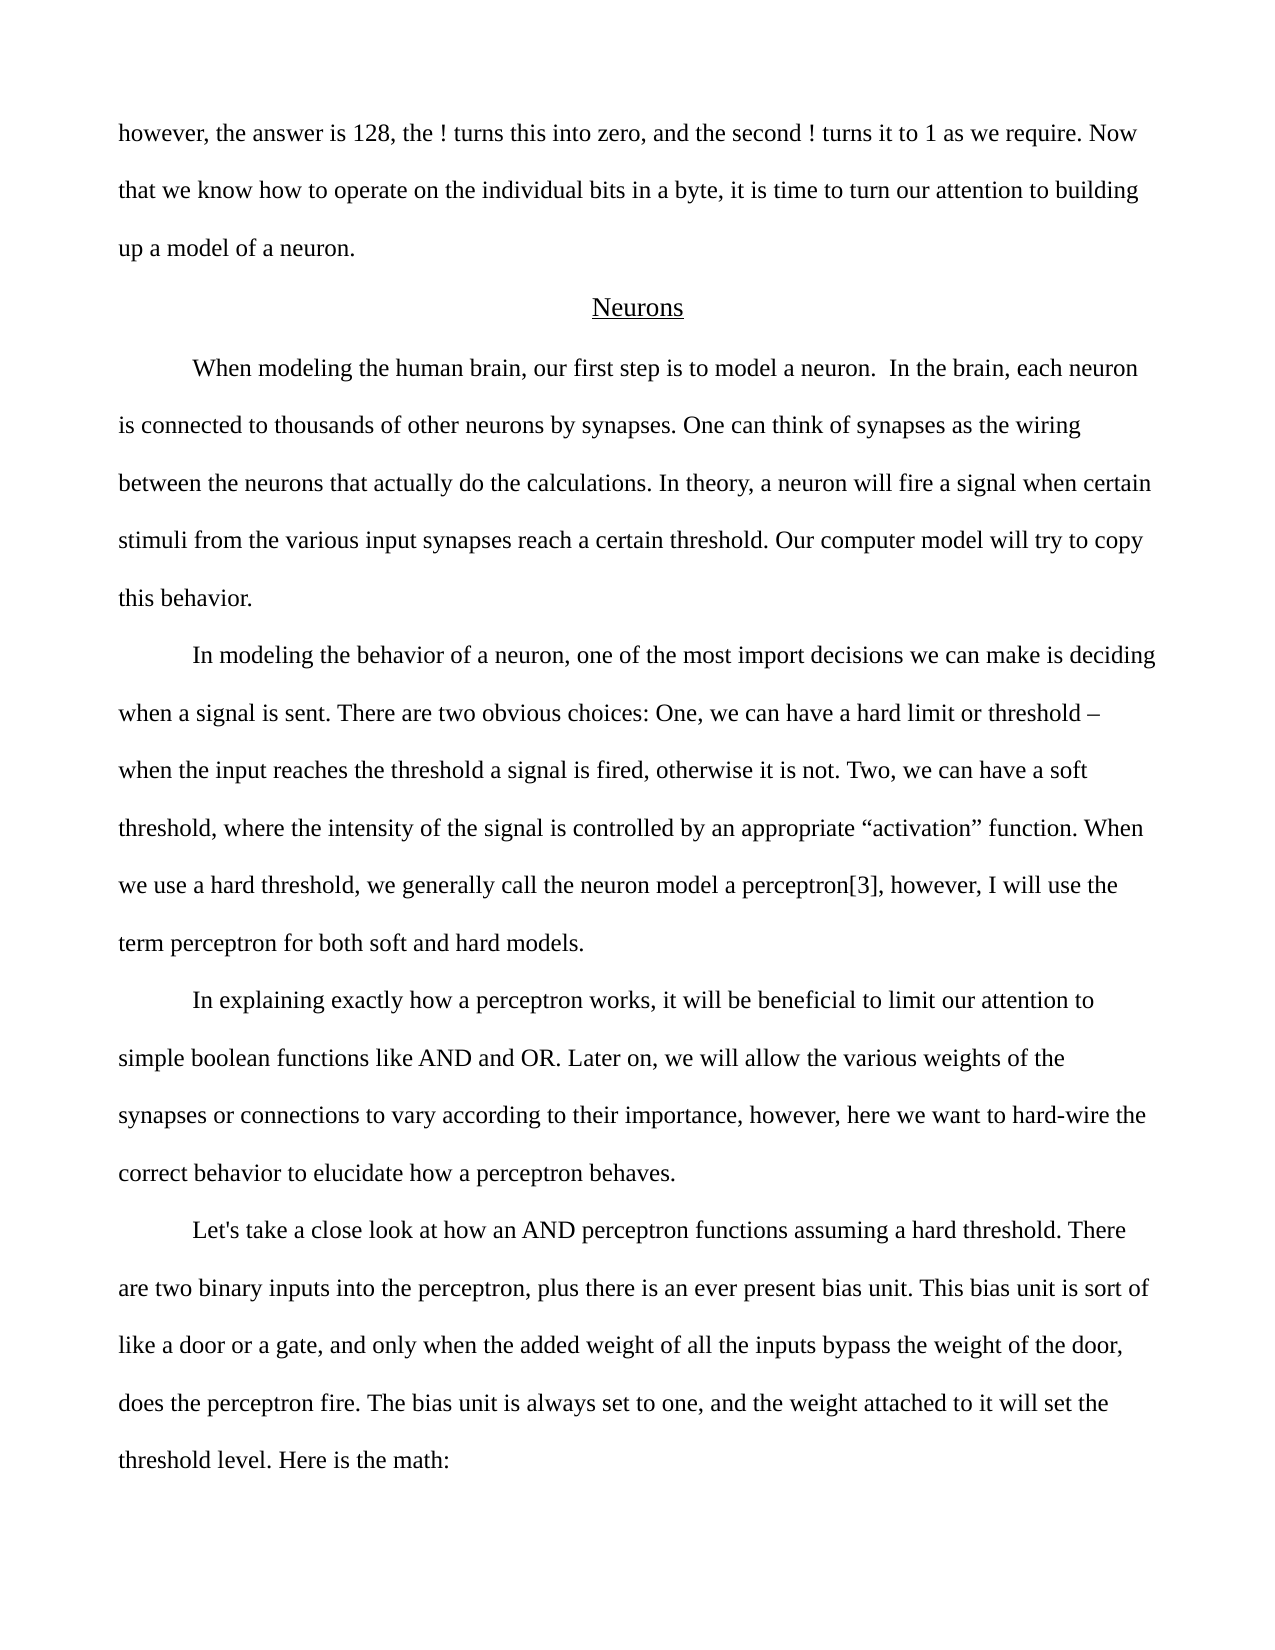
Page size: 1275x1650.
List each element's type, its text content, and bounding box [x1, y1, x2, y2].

text When modeling the human brain, our first step is to model a neuron. In the brain, each neuron is connected to thousands of other neurons by synapses. One can think of synapses as the wiring between the neurons that actually do the calculations. In theory, a neuron will fire a signal when certain stimuli from the various input synapses reach a certain threshold. Our computer model will try to copy this behavior. [118, 353, 1157, 612]
text Neurons [118, 291, 1157, 322]
text In modeling the behavior of a neuron, one of the most import decisions we can make is deciding when a signal is sent. There are two obvious choices: One, we can have a hard limit or threshold – when the input reaches the threshold a signal is fired, otherwise it is not. Two, we can have a soft threshold, where the intensity of the signal is controlled by an appropriate “activation” function. When we use a hard threshold, we generally call the neuron model a perceptron[3], however, I will use the term perceptron for both soft and hard models. [118, 640, 1157, 957]
text In explaining exactly how a perceptron works, it will be beneficial to limit our attention to simple boolean functions like AND and OR. Later on, we will allow the various weights of the synapses or connections to vary according to their importance, however, here we want to hard-wire the correct behavior to elucidate how a perceptron behaves. [118, 985, 1157, 1187]
text Let's take a close look at how an AND perceptron functions assuming a hard threshold. There are two binary inputs into the perceptron, plus there is an ever present bias unit. This bias unit is sort of like a door or a gate, and only when the added weight of all the inputs bypass the weight of the door, does the perceptron fire. The bias unit is always set to one, and the weight attached to it will set the threshold level. Here is the math: [118, 1215, 1157, 1474]
text however, the answer is 128, the ! turns this into zero, and the second ! turns it to 1 as we require. Now that we know how to operate on the individual bits in a byte, it is time to turn our attention to building up a model of a neuron. [118, 118, 1157, 262]
